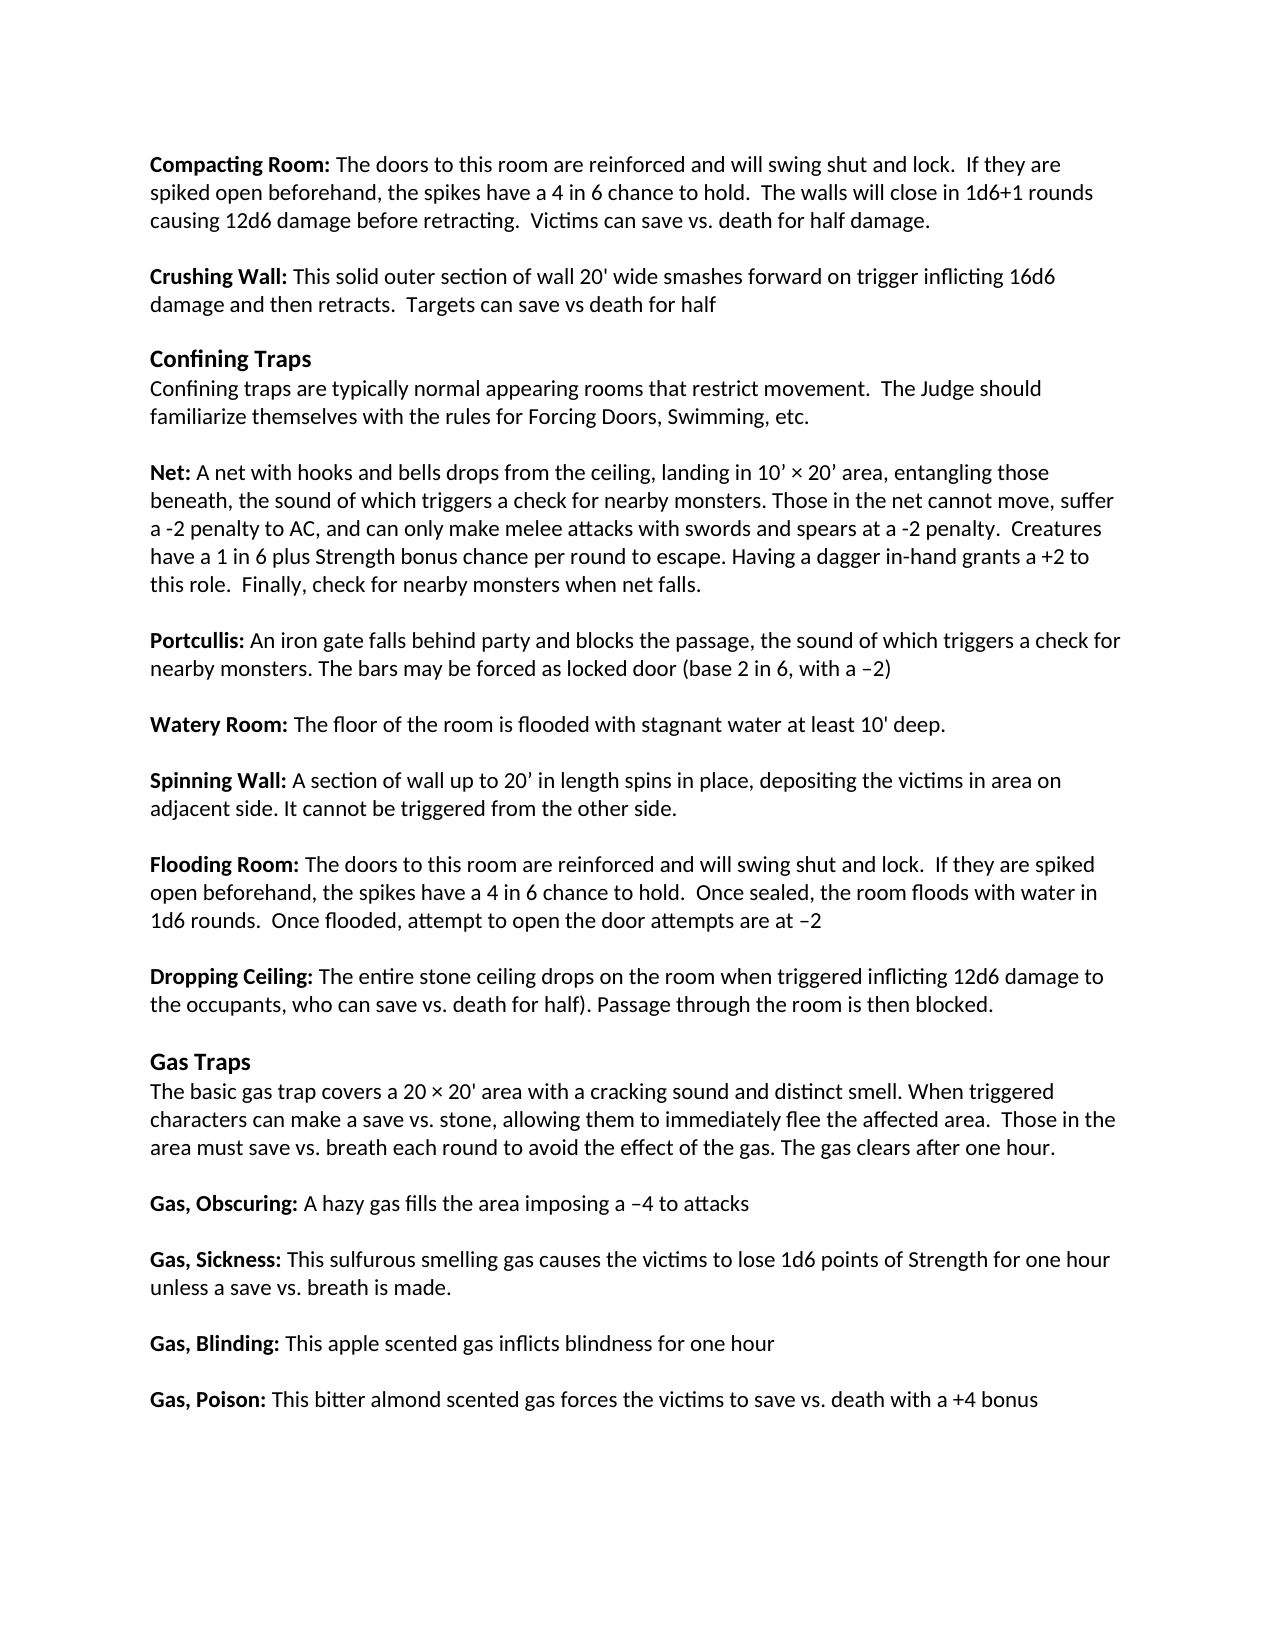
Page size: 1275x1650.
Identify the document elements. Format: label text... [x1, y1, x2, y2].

text Flooding Room: The doors to this room are reinforced and will swing shut and lock. If they are spiked open beforehand, the spikes have a 4 in 6 chance to hold. Once sealed, the room floods with water in 1d6 rounds. Once flooded, attempt to open the door attempts are at –2 [150, 850, 1125, 934]
text Portcullis: An iron gate falls behind party and blocks the passage, the sound of which triggers a check for nearby monsters. The bars may be forced as locked door (base 2 in 6, with a –2) [150, 626, 1125, 682]
text Gas, Blinding: This apple scented gas inflicts blindness for one hour [150, 1329, 1125, 1357]
text The basic gas trap covers a 20 × 20' area with a cracking sound and distinct smell. When triggered characters can make a save vs. stone, allowing them to immediately flee the affected area. Those in the area must save vs. breath each round to avoid the effect of the gas. The gas clears after one hour. [150, 1077, 1125, 1161]
text Compacting Room: The doors to this room are reinforced and will swing shut and lock. If they are spiked open beforehand, the spikes have a 4 in 6 chance to hold. The walls will close in 1d6+1 rounds causing 12d6 damage before retracting. Victims can save vs. death for half damage. [150, 150, 1125, 234]
text Watery Room: The floor of the room is flooded with stagnant water at least 10' deep. [150, 710, 1125, 738]
text Net: A net with hooks and bells drops from the ceiling, landing in 10’ × 20’ area, entangling those beneath, the sound of which triggers a check for nearby monsters. Those in the net cannot move, suffer a -2 penalty to AC, and can only make melee attacks with swords and spears at a -2 penalty. Creatures have a 1 in 6 plus Strength bonus chance per round to escape. Having a dagger in-hand grants a +2 to this role. Finally, check for nearby monsters when net falls. [150, 458, 1125, 598]
text Confining Traps [150, 343, 1125, 374]
text Gas, Sickness: This sulfurous smelling gas causes the victims to lose 1d6 points of Strength for one hour unless a save vs. breath is made. [150, 1245, 1125, 1301]
text Confining traps are typically normal appearing rooms that restrict movement. The Judge should familiarize themselves with the rules for Forcing Doors, Swimming, etc. [150, 374, 1125, 430]
text Gas, Obscuring: A hazy gas fills the area imposing a –4 to attacks [150, 1189, 1125, 1217]
text Gas Traps [150, 1047, 1125, 1077]
text Crushing Wall: This solid outer section of wall 20' wide smashes forward on trigger inflicting 16d6 damage and then retracts. Targets can save vs death for half [150, 262, 1125, 318]
text Dropping Ceiling: The entire stone ceiling drops on the room when triggered inflicting 12d6 damage to the occupants, who can save vs. death for half). Passage through the room is then blocked. [150, 962, 1125, 1018]
text Gas, Poison: This bitter almond scented gas forces the victims to save vs. death with a +4 bonus [150, 1385, 1125, 1413]
text Spinning Wall: A section of wall up to 20’ in length spins in place, depositing the victims in area on adjacent side. It cannot be triggered from the other side. [150, 766, 1125, 822]
